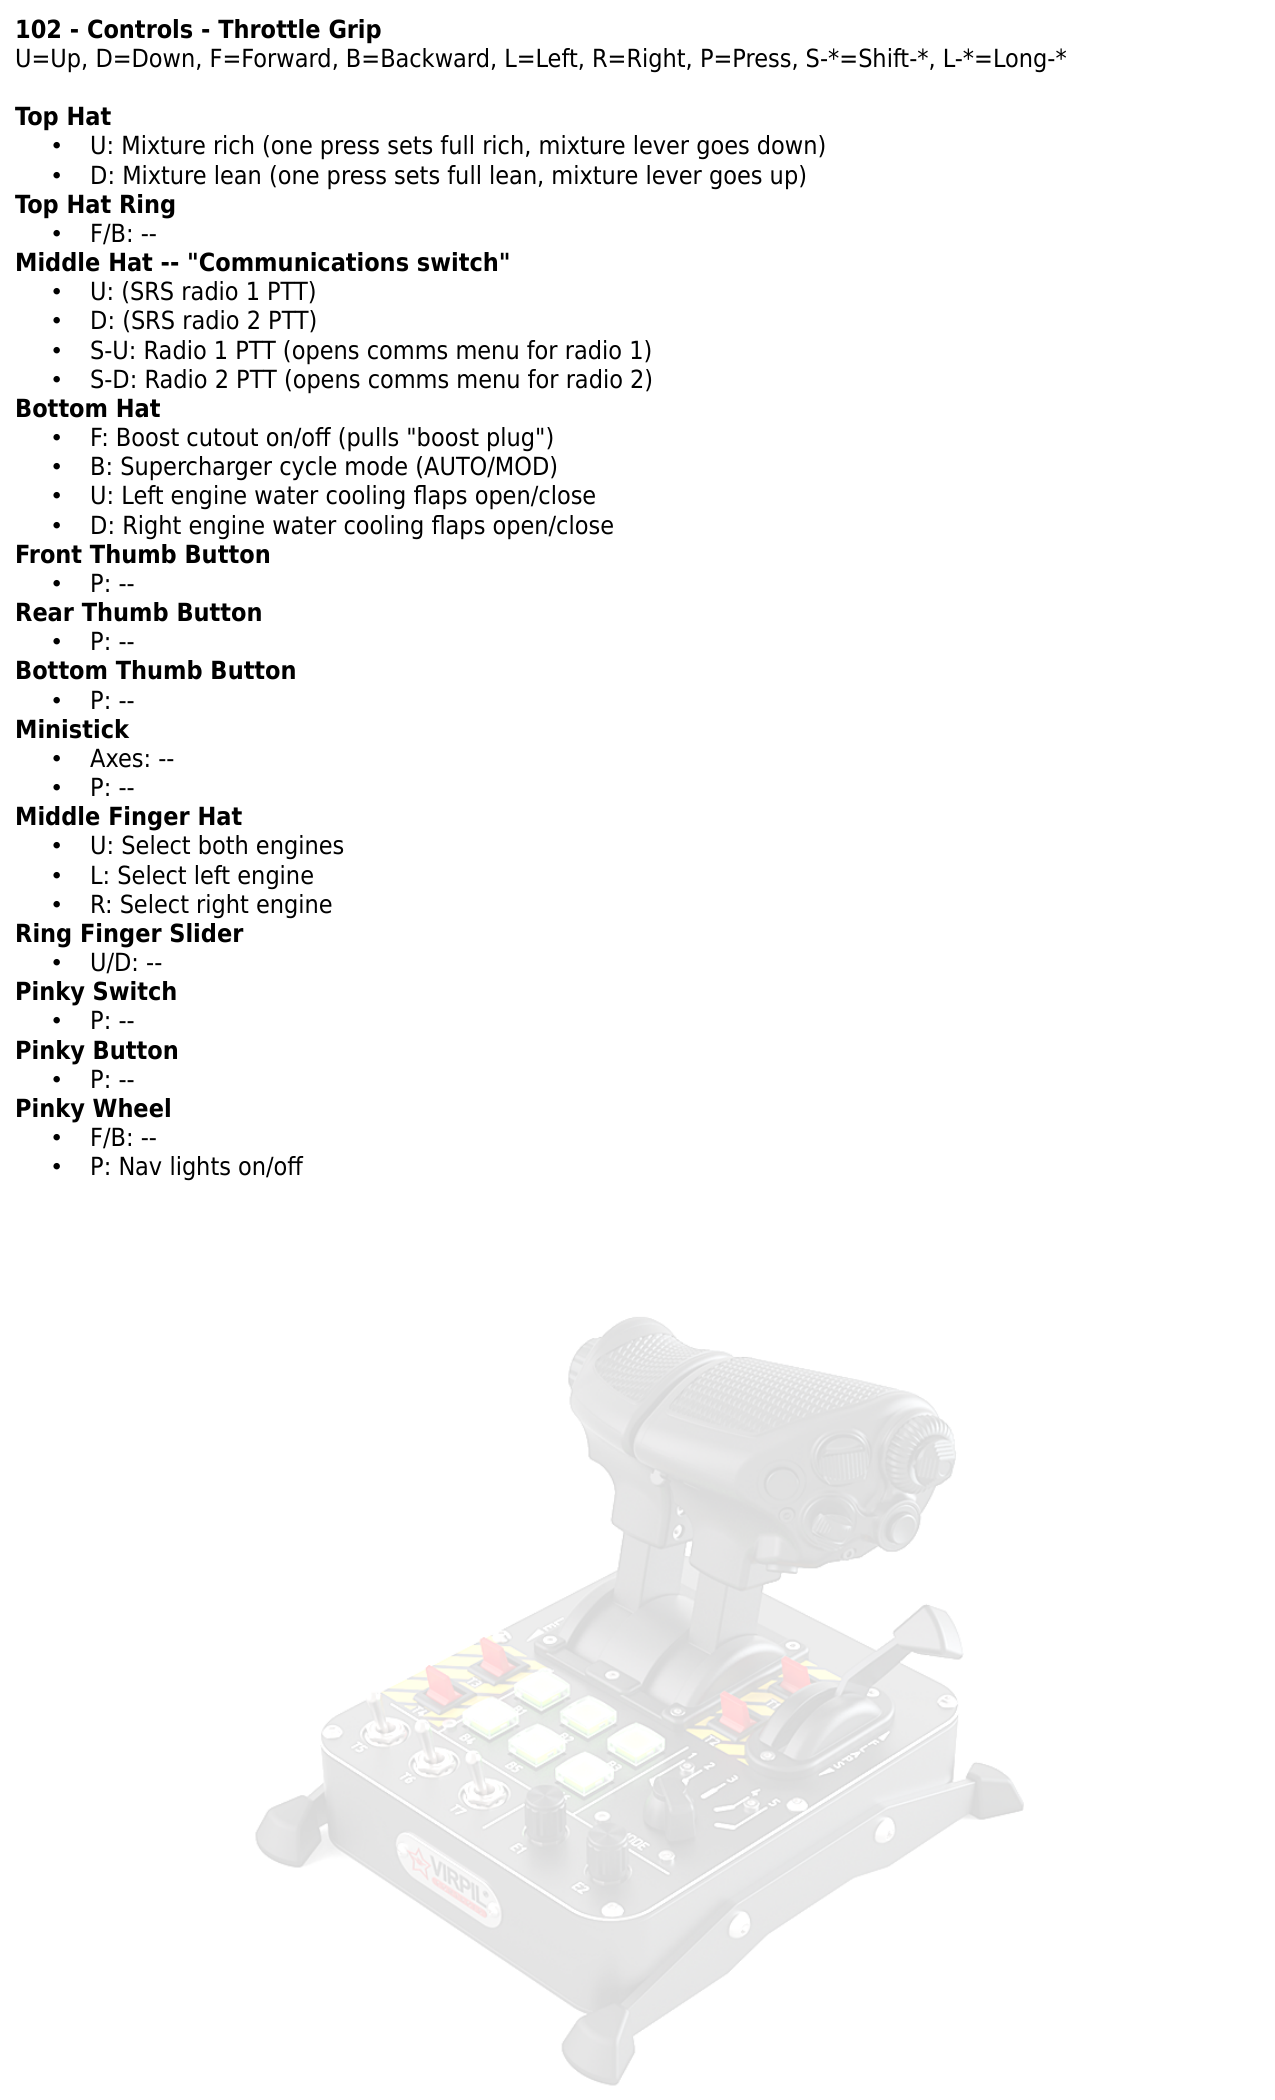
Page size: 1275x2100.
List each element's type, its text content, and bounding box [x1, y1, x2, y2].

list L: Select left engine [52, 861, 1260, 890]
list F/B: -- [52, 1123, 1260, 1152]
list D: (SRS radio 2 PTT) [52, 307, 1260, 336]
text Bottom Hat [15, 394, 1260, 423]
list U/D: -- [52, 948, 1260, 977]
text 102 - Controls - Throttle Grip [15, 15, 1260, 44]
text Rear Thumb Button [15, 598, 1260, 627]
text Bottom Thumb Button [15, 657, 1260, 686]
list S-D: Radio 2 PTT (opens comms menu for radio 2) [52, 365, 1260, 394]
list P: -- [52, 1065, 1260, 1094]
list S-U: Radio 1 PTT (opens comms menu for radio 1) [52, 336, 1260, 365]
list U: Select both engines [52, 832, 1260, 861]
text Top Hat Ring [15, 190, 1260, 219]
text Top Hat [15, 102, 1260, 132]
text Middle Hat -- "Communications switch" [15, 248, 1260, 277]
list P: -- [52, 773, 1260, 802]
list P: -- [52, 627, 1260, 657]
list D: Right engine water cooling flaps open/close [52, 511, 1260, 540]
list P: -- [52, 569, 1260, 598]
text Pinky Wheel [15, 1094, 1260, 1123]
list B: Supercharger cycle mode (AUTO/MOD) [52, 452, 1260, 482]
text Pinky Button [15, 1036, 1260, 1065]
list F: Boost cutout on/off (pulls "boost plug") [52, 423, 1260, 452]
list Axes: -- [52, 744, 1260, 773]
list U: Left engine water cooling flaps open/close [52, 482, 1260, 511]
text Middle Finger Hat [15, 802, 1260, 832]
list P: -- [52, 686, 1260, 715]
list D: Mixture lean (one press sets full lean, mixture lever goes up) [52, 161, 1260, 190]
list P: Nav lights on/off [52, 1152, 1260, 1182]
list F/B: -- [52, 219, 1260, 248]
text Pinky Switch [15, 977, 1260, 1007]
list U: (SRS radio 1 PTT) [52, 277, 1260, 307]
text Front Thumb Button [15, 540, 1260, 569]
text U=Up, D=Down, F=Forward, B=Backward, L=Left, R=Right, P=Press, S-*=Shift-*, L-*=Long-* [15, 44, 1260, 73]
list U: Mixture rich (one press sets full rich, mixture lever goes down) [52, 132, 1260, 161]
list R: Select right engine [52, 890, 1260, 919]
list P: -- [52, 1007, 1260, 1036]
text Ring Finger Slider [15, 919, 1260, 948]
text Ministick [15, 715, 1260, 744]
